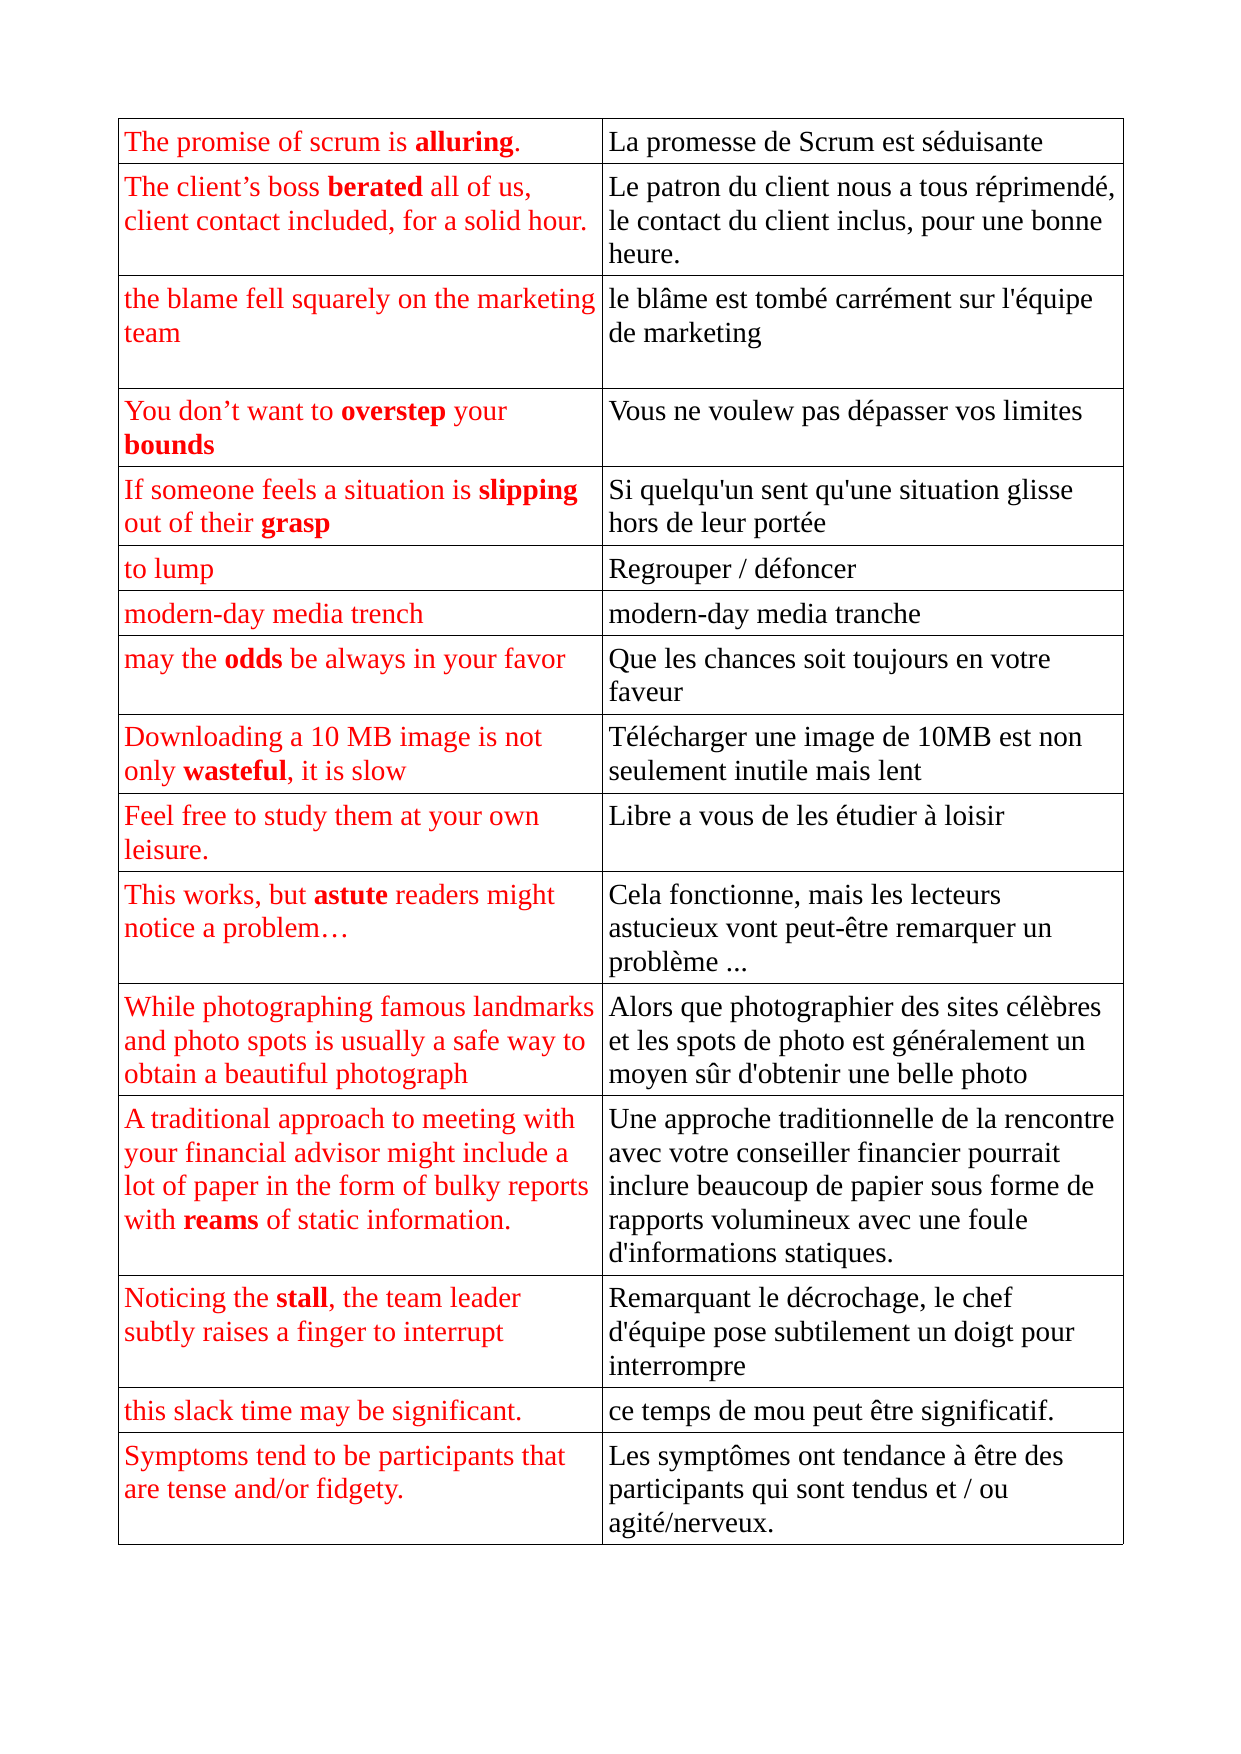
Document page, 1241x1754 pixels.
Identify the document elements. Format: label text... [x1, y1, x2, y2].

table_cell Une approche traditionnelle de la rencontre avec votre conseiller financier pourrait inclure beaucoup de papier sous forme de rapports volumineux avec une foule d'informations statiques. [603, 1096, 1123, 1275]
table_cell Symptoms tend to be participants that are tense and/or fidgety. [119, 1433, 602, 1544]
table_cell ce temps de mou peut être significatif. [603, 1388, 1123, 1432]
table_cell Télécharger une image de 10MB est non seulement inutile mais lent [603, 715, 1123, 792]
table_cell modern-day media tranche [603, 591, 1123, 635]
table_cell modern-day media trench [119, 591, 602, 635]
table_cell the blame fell squarely on the marketing team [119, 276, 602, 388]
table_cell Vous ne voulew pas dépasser vos limites [603, 389, 1123, 466]
table_cell Le patron du client nous a tous réprimendé, le contact du client inclus, pour une bonne heure. [603, 164, 1123, 275]
table_cell Cela fonctionne, mais les lecteurs astucieux vont peut-être remarquer un problème ... [603, 872, 1123, 983]
table_cell may the odds be always in your favor [119, 636, 602, 714]
table_cell Les symptômes ont tendance à être des participants qui sont tendus et / ou agité/nerveux. [603, 1433, 1123, 1544]
table_cell This works, but astute readers might notice a problem… [119, 872, 602, 983]
table_cell Feel free to study them at your own leisure. [119, 794, 602, 871]
table_cell While photographing famous landmarks and photo spots is usually a safe way to obtain a beautiful photograph [119, 984, 602, 1095]
table_cell Remarquant le décrochage, le chef d'équipe pose subtilement un doigt pour interrompre [603, 1276, 1123, 1387]
table_cell Regrouper / défoncer [603, 546, 1123, 590]
table_cell La promesse de Scrum est séduisante [603, 119, 1123, 163]
table_cell If someone feels a situation is slipping out of their grasp [119, 467, 602, 545]
table_cell to lump [119, 546, 602, 590]
table_cell Noticing the stall, the team leader subtly raises a finger to interrupt [119, 1276, 602, 1387]
table_cell The promise of scrum is alluring. [119, 119, 602, 163]
table_cell le blâme est tombé carrément sur l'équipe de marketing [603, 276, 1123, 388]
table_cell this slack time may be significant. [119, 1388, 602, 1432]
table_cell Que les chances soit toujours en votre faveur [603, 636, 1123, 714]
table_cell A traditional approach to meeting with your financial advisor might include a lot of paper in the form of bulky reports with reams of static information. [119, 1096, 602, 1275]
table_cell Alors que photographier des sites célèbres et les spots de photo est généralement un moyen sûr d'obtenir une belle photo [603, 984, 1123, 1095]
table_cell Si quelqu'un sent qu'une situation glisse hors de leur portée [603, 467, 1123, 545]
table_cell Libre a vous de les étudier à loisir [603, 794, 1123, 871]
table_cell You don’t want to overstep your bounds [119, 389, 602, 466]
table_cell The client’s boss berated all of us, client contact included, for a solid hour. [119, 164, 602, 275]
table_cell Downloading a 10 MB image is not only wasteful, it is slow [119, 715, 602, 792]
